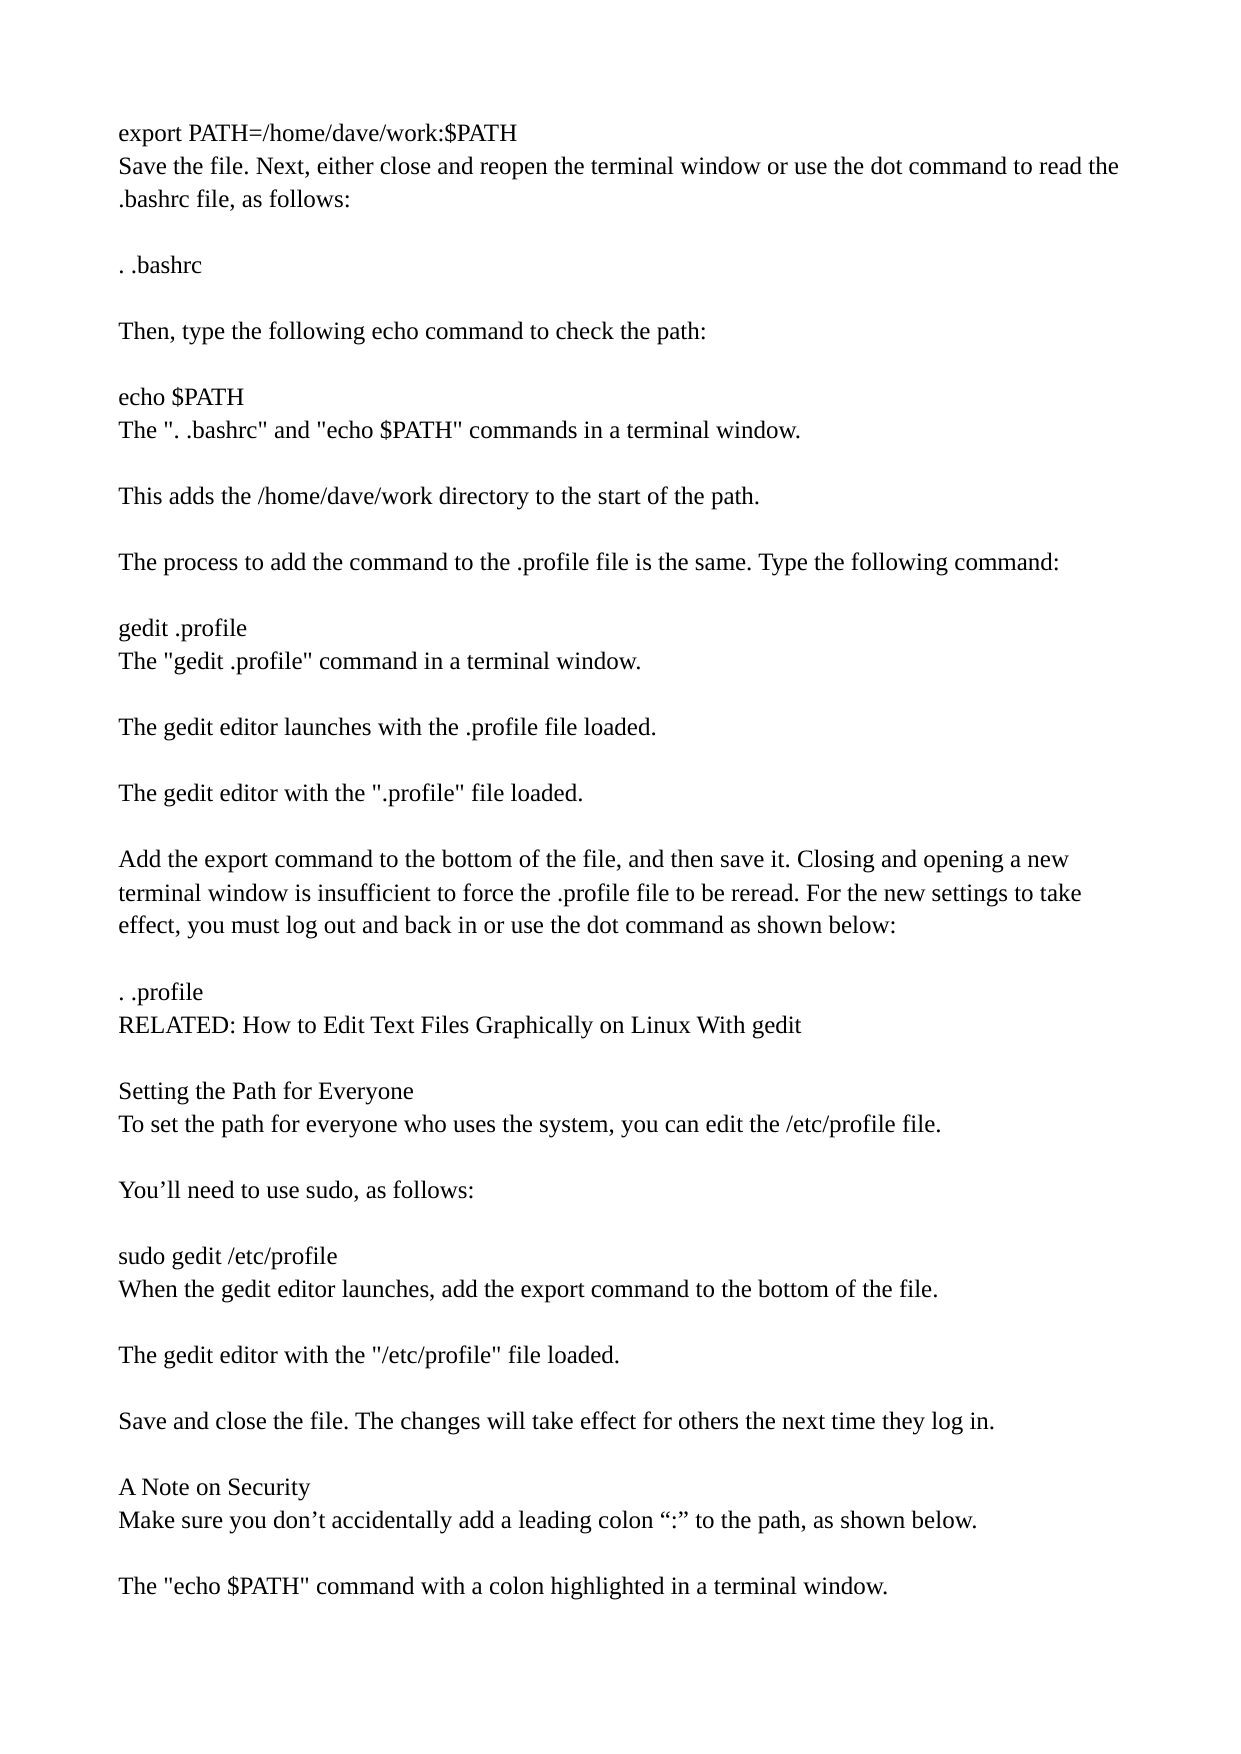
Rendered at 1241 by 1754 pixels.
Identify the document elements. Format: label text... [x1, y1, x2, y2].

text The "gedit .profile" command in a terminal window. [118, 646, 1122, 675]
text Add the export command to the bottom of the file, and then save it. Closing and opening a new terminal window is insufficient to force the .profile file to be reread. For the new settings to take effect, you must log out and back in or use the dot command as shown below: [118, 844, 1122, 939]
text The gedit editor with the "/etc/profile" file loaded. [118, 1340, 1122, 1369]
text A Note on Security [118, 1472, 1122, 1501]
text gedit .profile [118, 613, 1122, 642]
text You’ll need to use sudo, as follows: [118, 1175, 1122, 1203]
text To set the path for everyone who uses the system, you can edit the /etc/profile file. [118, 1109, 1122, 1137]
text The gedit editor with the ".profile" file loaded. [118, 778, 1122, 807]
text . .profile [118, 977, 1122, 1005]
text Save the file. Next, either close and reopen the terminal window or use the dot command to read the .bashrc file, as follows: [118, 151, 1122, 213]
text The ". .bashrc" and "echo $PATH" commands in a terminal window. [118, 415, 1122, 444]
text echo $PATH [118, 382, 1122, 411]
text The process to add the command to the .profile file is the same. Type the following command: [118, 547, 1122, 576]
text Setting the Path for Everyone [118, 1076, 1122, 1104]
text Then, type the following echo command to check the path: [118, 316, 1122, 345]
text export PATH=/home/dave/work:$PATH [118, 118, 1122, 147]
text When the gedit editor launches, add the export command to the bottom of the file. [118, 1274, 1122, 1303]
text The gedit editor launches with the .profile file loaded. [118, 712, 1122, 741]
text This adds the /home/dave/work directory to the start of the path. [118, 481, 1122, 510]
text sudo gedit /etc/profile [118, 1241, 1122, 1269]
text Make sure you don’t accidentally add a leading colon “:” to the path, as shown below. [118, 1505, 1122, 1534]
text The "echo $PATH" command with a colon highlighted in a terminal window. [118, 1571, 1122, 1600]
text Save and close the file. The changes will take effect for others the next time they log in. [118, 1406, 1122, 1435]
text . .bashrc [118, 250, 1122, 279]
text RELATED: How to Edit Text Files Graphically on Linux With gedit [118, 1010, 1122, 1038]
